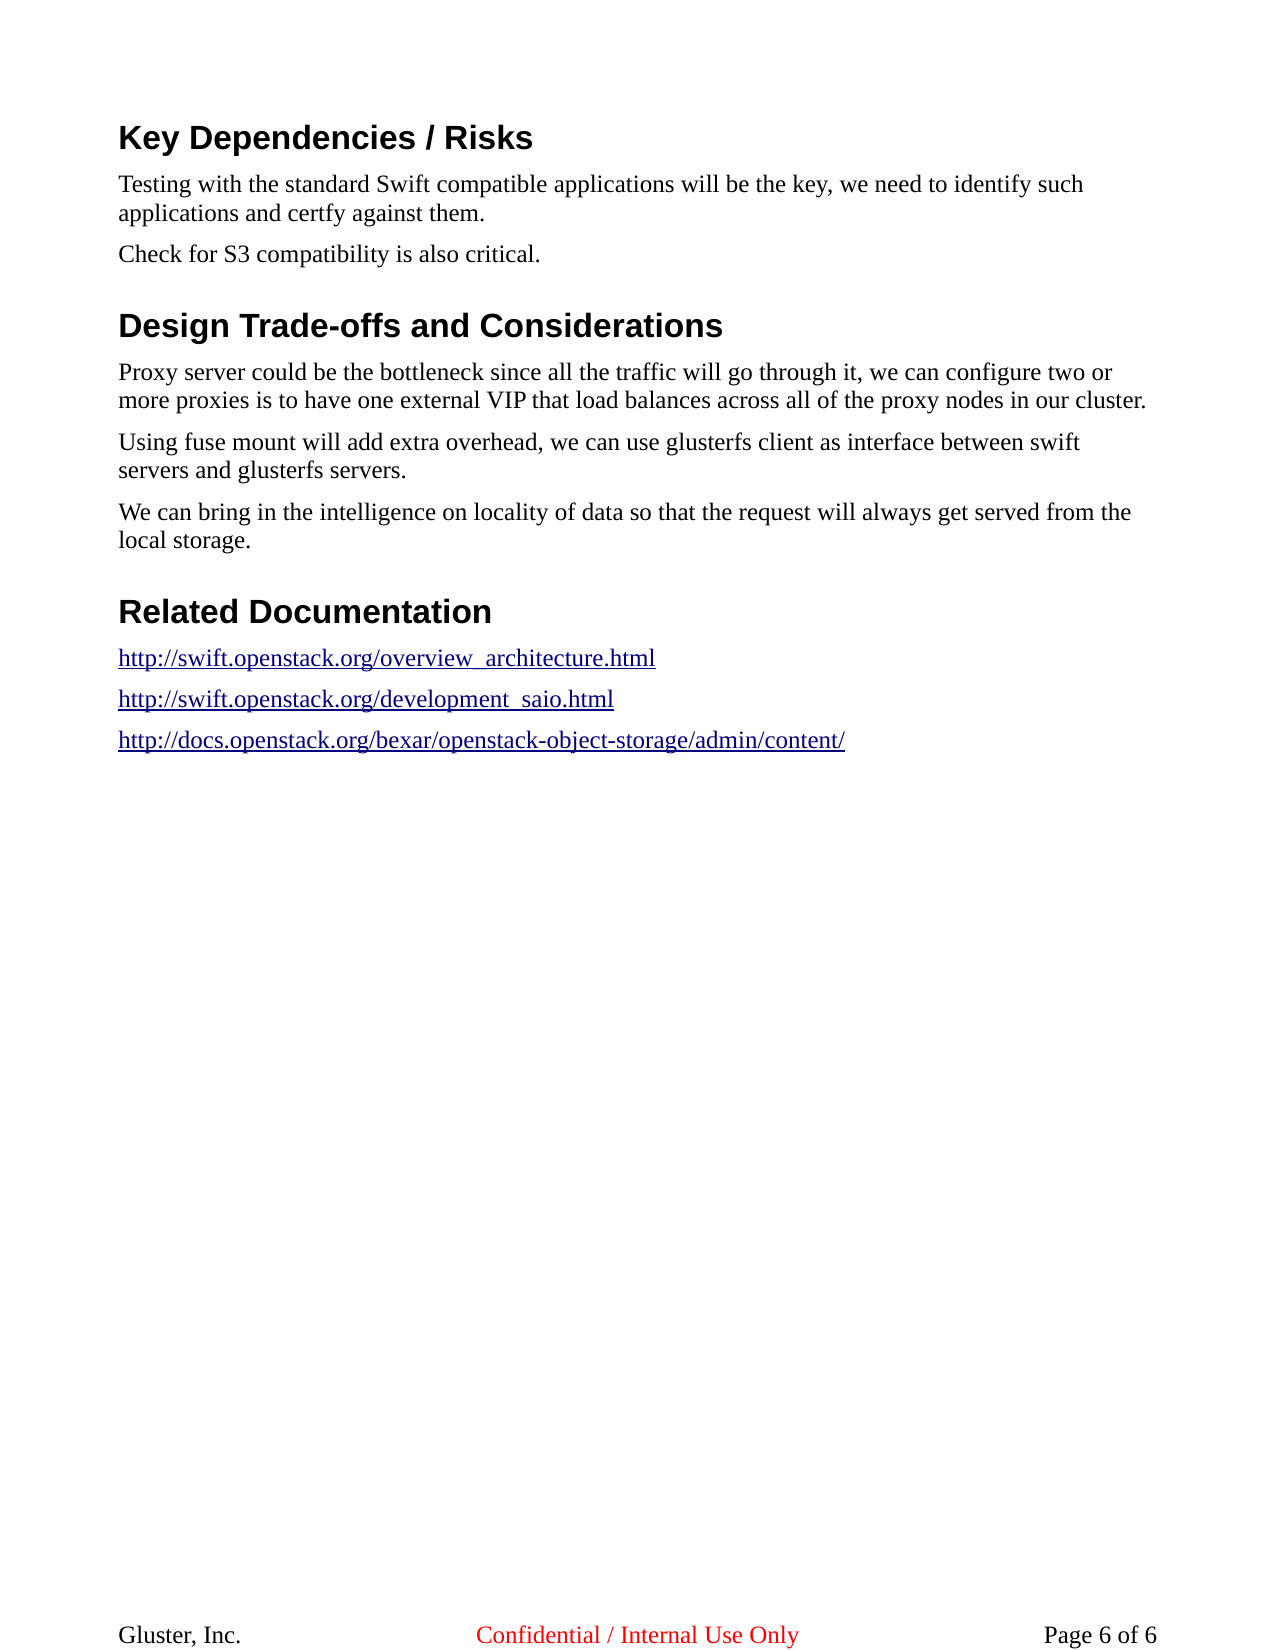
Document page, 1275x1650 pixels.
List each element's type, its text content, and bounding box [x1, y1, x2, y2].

subtitle Design Trade-offs and Considerations [118, 306, 1157, 344]
subtitle Related Documentation [118, 592, 1157, 630]
text Check for S3 compatibility is also critical. [118, 239, 1157, 268]
text Using fuse mount will add extra overhead, we can use glusterfs client as interface between swift servers and glusterfs servers. [118, 427, 1157, 484]
text http://swift.openstack.org/overview_architecture.html [118, 643, 1157, 672]
text Testing with the standard Swift compatible applications will be the key, we need to identify such applications and certfy against them. [118, 169, 1157, 227]
subtitle Key Dependencies / Risks [118, 118, 1157, 157]
text We can bring in the intelligence on locality of data so that the request will always get served from the local storage. [118, 497, 1157, 554]
text Proxy server could be the bottleneck since all the traffic will go through it, we can configure two or more proxies is to have one external VIP that load balances across all of the proxy nodes in our cluster. [118, 357, 1157, 414]
text http://docs.openstack.org/bexar/openstack-object-storage/admin/content/ [118, 725, 1157, 754]
text http://swift.openstack.org/development_saio.html [118, 684, 1157, 713]
